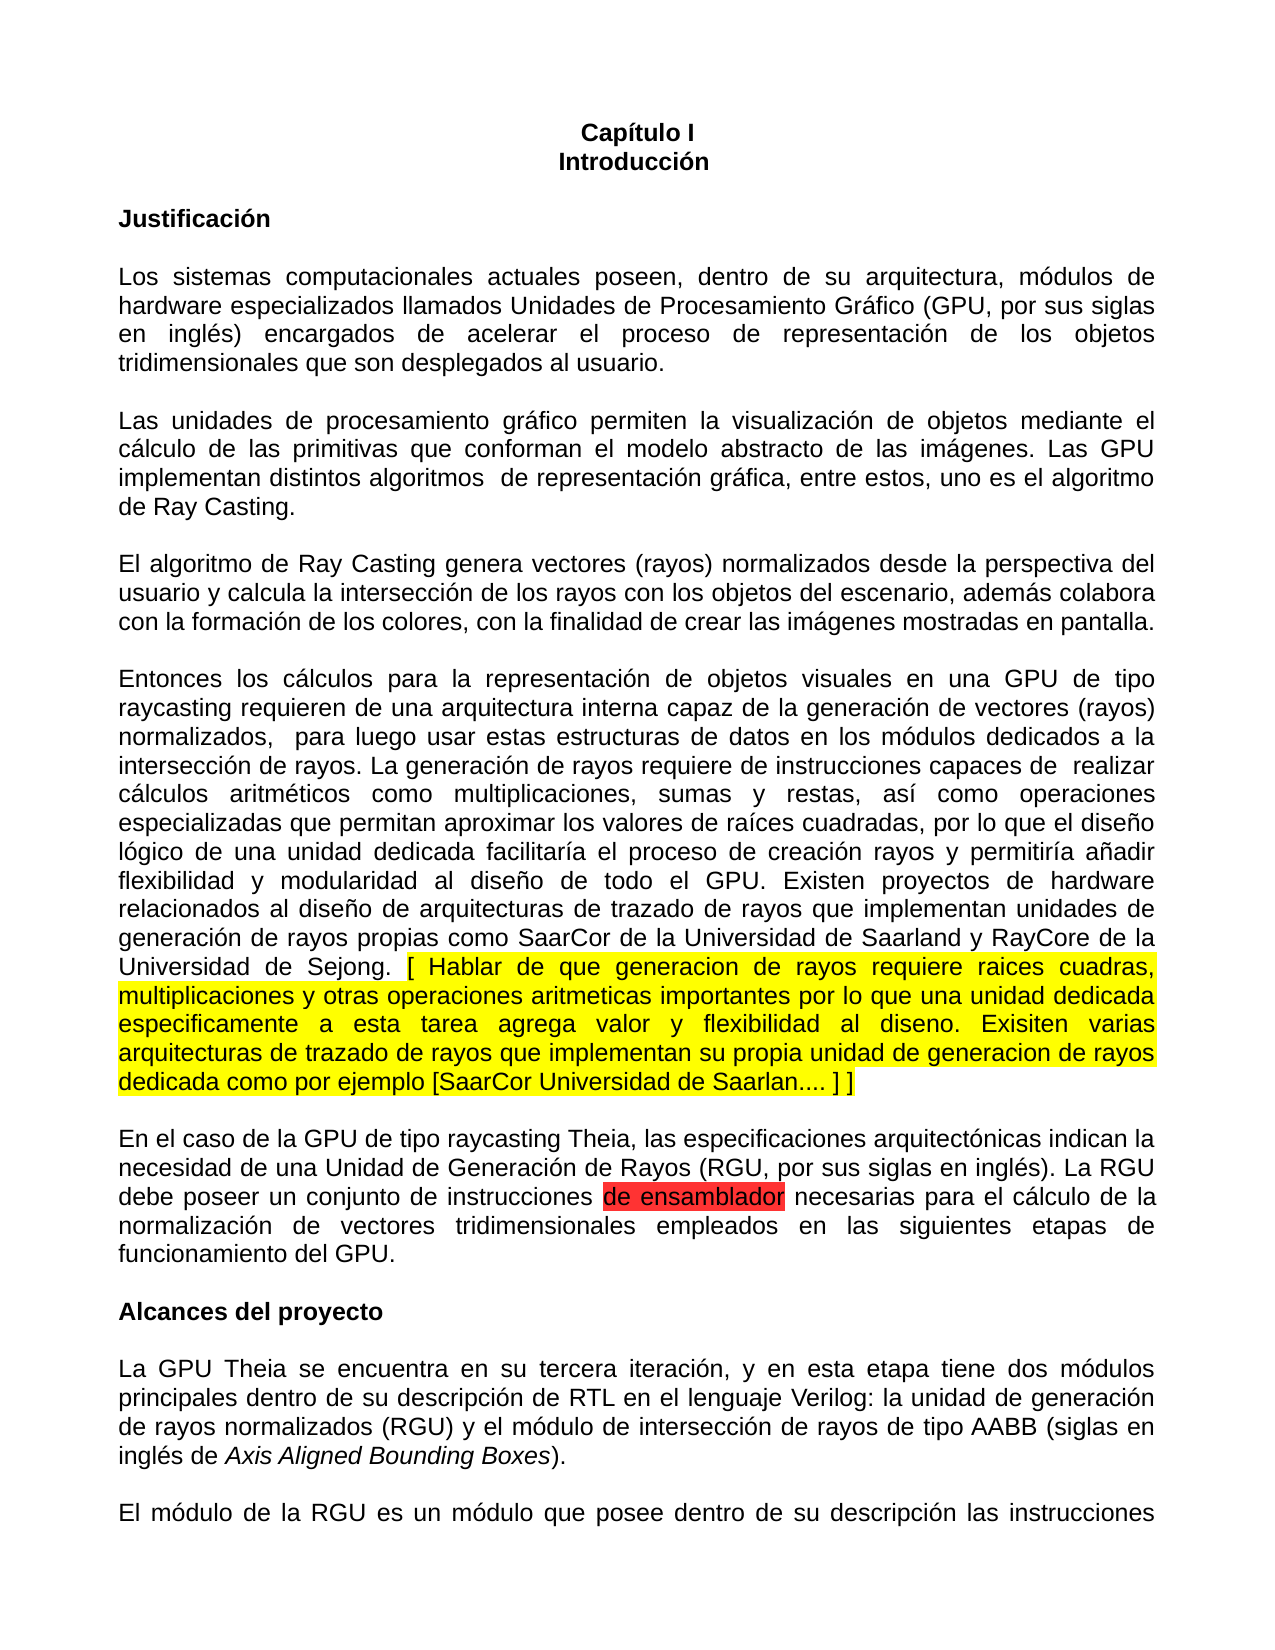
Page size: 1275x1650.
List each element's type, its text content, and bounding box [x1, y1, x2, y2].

text Capítulo I [118, 118, 1157, 147]
text Los sistemas computacionales actuales poseen, dentro de su arquitectura, módulos de hardware especializados llamados Unidades de Procesamiento Gráfico (GPU, por sus siglas en inglés) encargados de acelerar el proceso de representación de los objetos tridimensionales que son desplegados al usuario. [118, 262, 1157, 377]
text Entonces los cálculos para la representación de objetos visuales en una GPU de tipo raycasting requieren de una arquitectura interna capaz de la generación de vectores (rayos) normalizados, para luego usar estas estructuras de datos en los módulos dedicados a la intersección de rayos. La generación de rayos requiere de instrucciones capaces de realizar cálculos aritméticos como multiplicaciones, sumas y restas, así como operaciones especializadas que permitan aproximar los valores de raíces cuadradas, por lo que el diseño lógico de una unidad dedicada facilitaría el proceso de creación rayos y permitiría añadir flexibilidad y modularidad al diseño de todo el GPU. Existen proyectos de hardware relacionados al diseño de arquitecturas de trazado de rayos que implementan unidades de generación de rayos propias como SaarCor de la Universidad de Saarland y RayCore de la Universidad de Sejong. [ Hablar de que generacion de rayos requiere raices cuadras, multiplicaciones y otras operaciones aritmeticas importantes por lo que una unidad dedicada especificamente a esta tarea agrega valor y flexibilidad al diseno. Exisiten varias arquitecturas de trazado de rayos que implementan su propia unidad de generacion de rayos dedicada como por ejemplo [SaarCor Universidad de Saarlan.... ] ] [118, 664, 1157, 1096]
text Introducción [118, 147, 1157, 176]
text En el caso de la GPU de tipo raycasting Theia, las especificaciones arquitectónicas indican la necesidad de una Unidad de Generación de Rayos (RGU, por sus siglas en inglés). La RGU debe poseer un conjunto de instrucciones de ensamblador necesarias para el cálculo de la normalización de vectores tridimensionales empleados en las siguientes etapas de funcionamiento del GPU. [118, 1124, 1157, 1268]
text El algoritmo de Ray Casting genera vectores (rayos) normalizados desde la perspectiva del usuario y calcula la intersección de los rayos con los objetos del escenario, además colabora con la formación de los colores, con la finalidad de crear las imágenes mostradas en pantalla. [118, 549, 1157, 636]
text La GPU Theia se encuentra en su tercera iteración, y en esta etapa tiene dos módulos principales dentro de su descripción de RTL en el lenguaje Verilog: la unidad de generación de rayos normalizados (RGU) y el módulo de intersección de rayos de tipo AABB (siglas en inglés de Axis Aligned Bounding Boxes). [118, 1354, 1157, 1469]
text Las unidades de procesamiento gráfico permiten la visualización de objetos mediante el cálculo de las primitivas que conforman el modelo abstracto de las imágenes. Las GPU implementan distintos algoritmos de representación gráfica, entre estos, uno es el algoritmo de Ray Casting. [118, 406, 1157, 521]
text Alcances del proyecto [118, 1297, 1157, 1326]
text Justificación [118, 204, 1157, 233]
text El módulo de la RGU es un módulo que posee dentro de su descripción las instrucciones [118, 1498, 1157, 1527]
